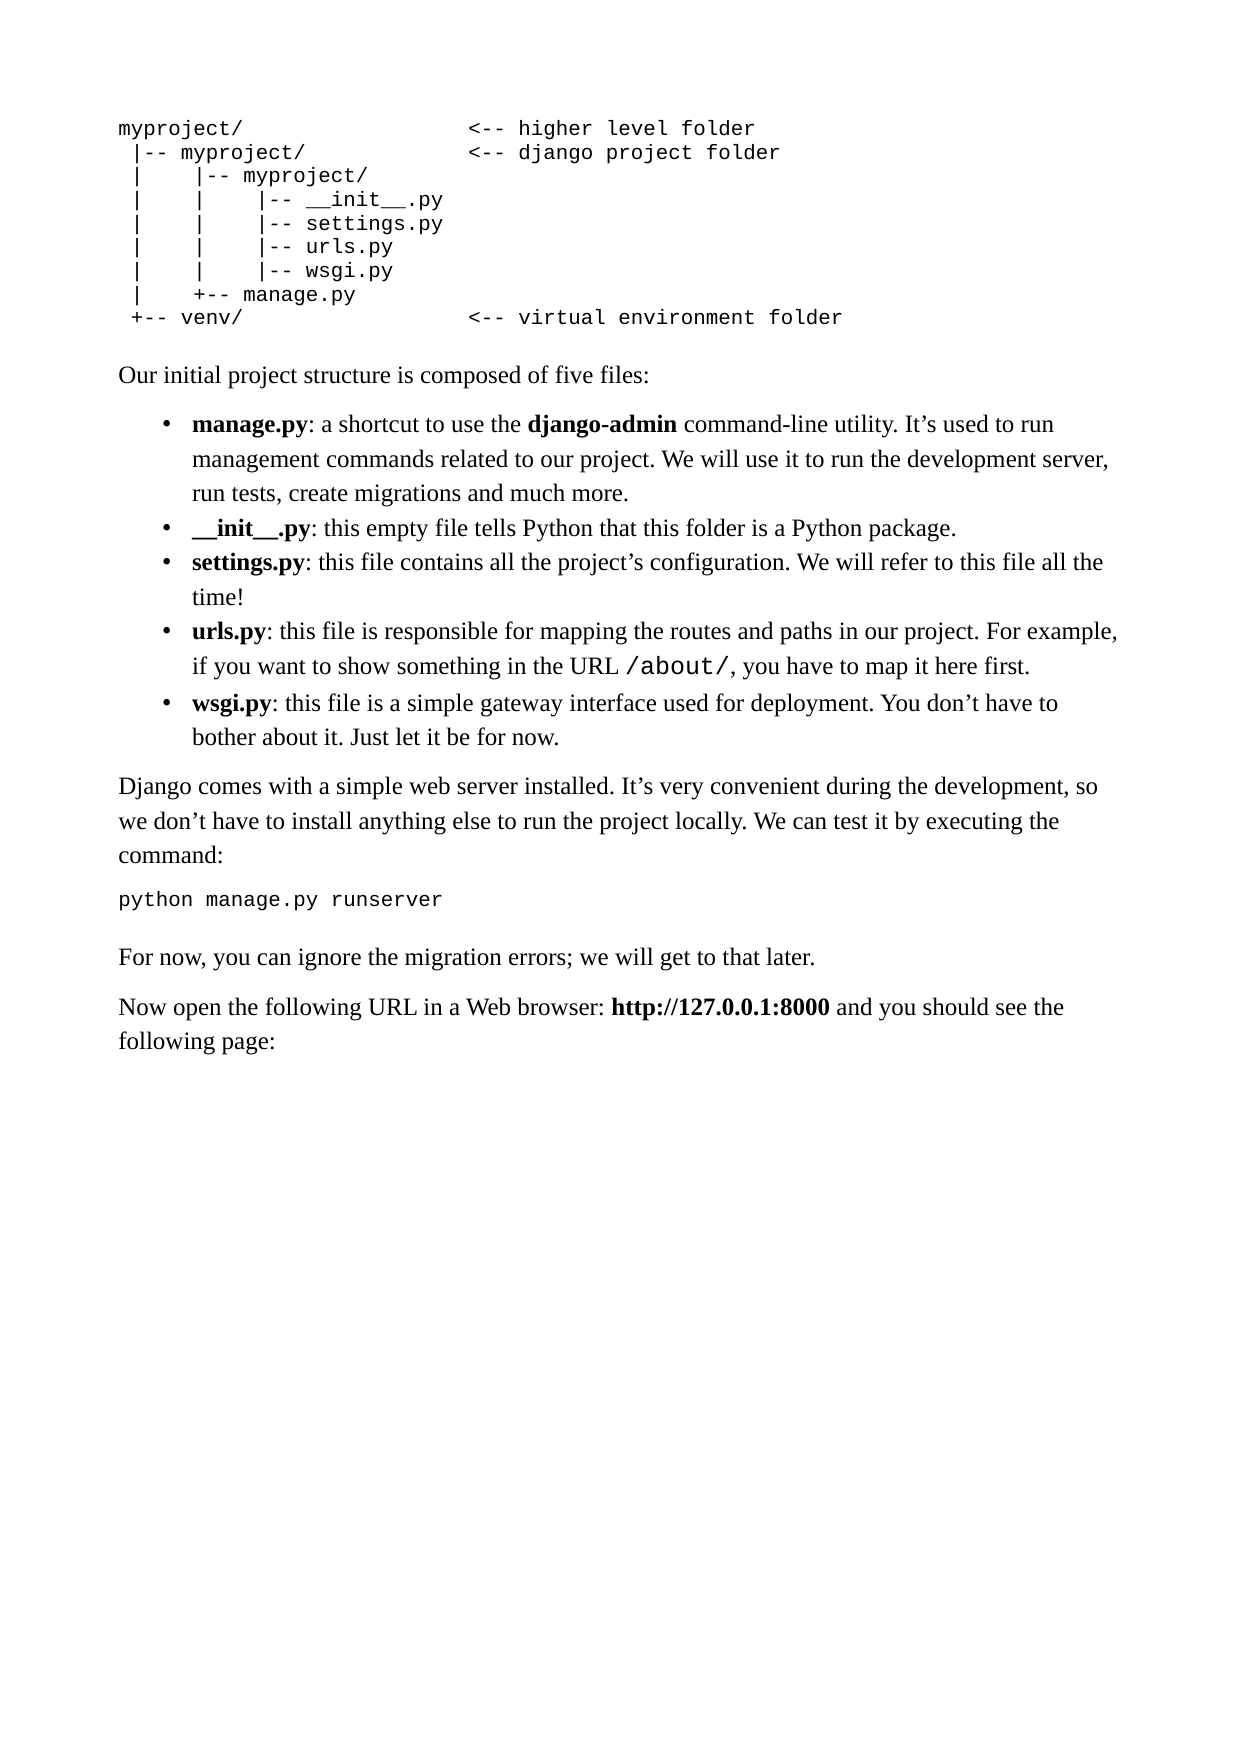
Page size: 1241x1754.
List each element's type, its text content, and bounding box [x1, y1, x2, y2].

text +-- venv/ <-- virtual environment folder [118, 307, 1122, 331]
text | | |-- __init__.py [118, 189, 1122, 213]
text |-- myproject/ <-- django project folder [118, 142, 1122, 165]
text | | |-- settings.py [118, 213, 1122, 236]
list manage.py: a shortcut to use the django-admin command-line utility. It’s used to run management commands related to our project. We will use it to run the development server, run tests, create migrations and much more. [162, 409, 1122, 507]
list urls.py: this file is responsible for mapping the routes and paths in our project. For example, if you want to show something in the URL /about/, you have to map it here first. [162, 616, 1122, 682]
list settings.py: this file contains all the project’s configuration. We will refer to this file all the time! [162, 547, 1122, 611]
text | +-- manage.py [118, 284, 1122, 307]
text myproject/ <-- higher level folder [118, 118, 1122, 142]
text For now, you can ignore the migration errors; we will get to that later. [118, 942, 1122, 971]
text Our initial project structure is composed of five files: [118, 360, 1122, 389]
list __init__.py: this empty file tells Python that this folder is a Python package. [162, 513, 1122, 542]
text Django comes with a simple web server installed. It’s very convenient during the development, so we don’t have to install anything else to run the project locally. We can test it by executing the command: [118, 771, 1122, 869]
list wsgi.py: this file is a simple gateway interface used for deployment. You don’t have to bother about it. Just let it be for now. [162, 688, 1122, 751]
text | | |-- wsgi.py [118, 260, 1122, 284]
text | | |-- urls.py [118, 236, 1122, 260]
text Now open the following URL in a Web browser: http://127.0.0.1:8000 and you should see the following page: [118, 992, 1122, 1055]
text python manage.py runserver [118, 889, 1122, 913]
text | |-- myproject/ [118, 165, 1122, 189]
